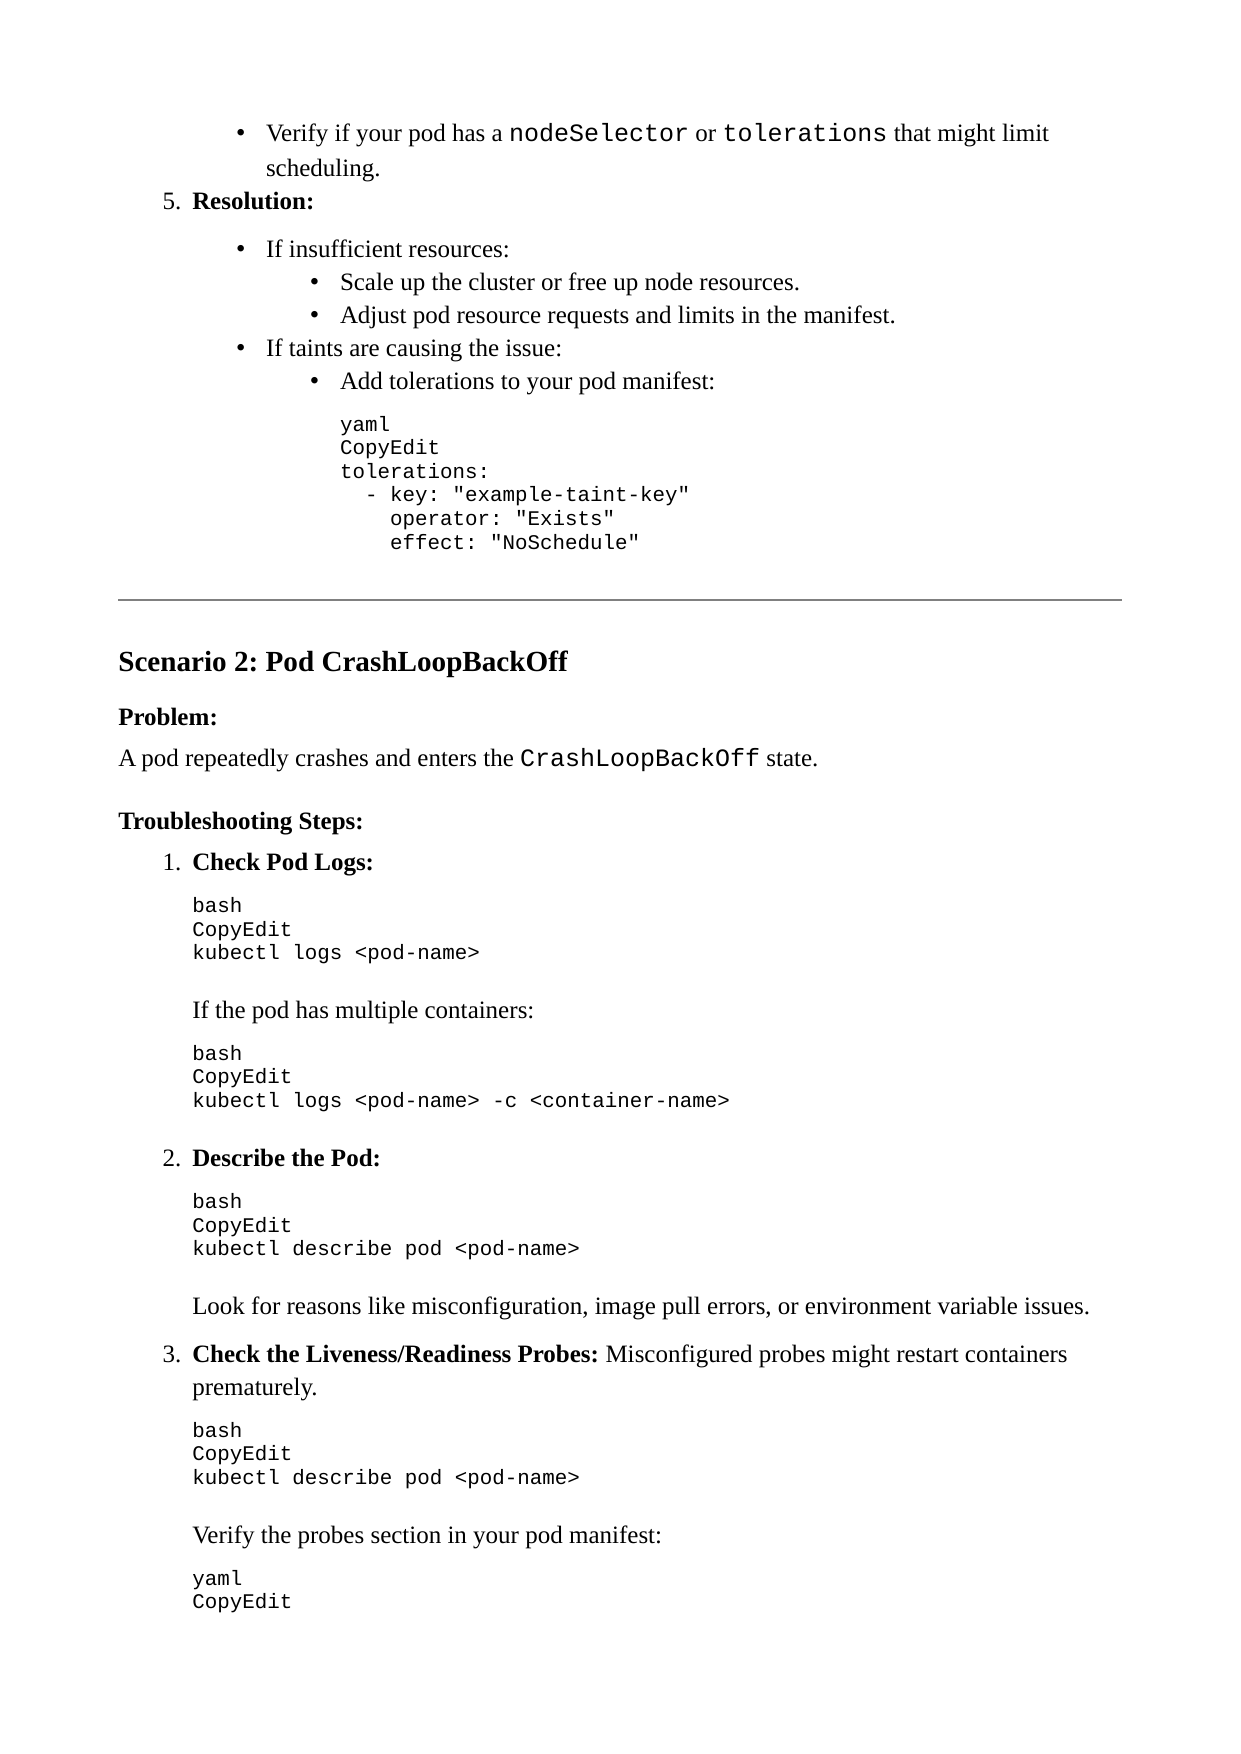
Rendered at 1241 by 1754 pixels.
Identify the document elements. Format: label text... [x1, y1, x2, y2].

list yaml [310, 413, 1122, 437]
list Adjust pod resource requests and limits in the manifest. [310, 300, 1122, 329]
list Look for reasons like misconfiguration, image pull errors, or environment variable issues. [162, 1291, 1122, 1320]
list If insufficient resources: [236, 234, 1122, 263]
list If the pod has multiple containers: [162, 995, 1122, 1024]
list CopyEdit [162, 1214, 1122, 1238]
list operator: "Exists" [310, 508, 1122, 532]
list yaml [162, 1568, 1122, 1591]
list CopyEdit [162, 918, 1122, 942]
list bash [162, 1191, 1122, 1214]
list Describe the Pod: [162, 1143, 1122, 1172]
list CopyEdit [162, 1443, 1122, 1467]
list Scale up the cluster or free up node resources. [310, 267, 1122, 296]
list Resolution: [162, 186, 1122, 215]
list Check Pod Logs: [162, 847, 1122, 876]
list Add tolerations to your pod manifest: [310, 366, 1122, 395]
list bash [162, 1419, 1122, 1443]
list Check the Liveness/Readiness Probes: Misconfigured probes might restart containers prematurely. [162, 1339, 1122, 1401]
list - key: "example-taint-key" [310, 484, 1122, 508]
subtitle Scenario 2: Pod CrashLoopBackOff [118, 644, 1122, 677]
list bash [162, 895, 1122, 918]
subtitle Problem: [118, 702, 1122, 731]
subtitle Troubleshooting Steps: [118, 806, 1122, 835]
list CopyEdit [162, 1591, 1122, 1615]
list kubectl logs <pod-name> [162, 942, 1122, 966]
text A pod repeatedly crashes and enters the CrashLoopBackOff state. [118, 743, 1122, 774]
list CopyEdit [310, 437, 1122, 461]
list Verify if your pod has a nodeSelector or tolerations that might limit scheduling. [236, 118, 1122, 182]
list tolerations: [310, 461, 1122, 484]
list effect: "NoSchedule" [310, 532, 1122, 555]
list Verify the probes section in your pod manifest: [162, 1520, 1122, 1549]
list kubectl describe pod <pod-name> [162, 1467, 1122, 1491]
list kubectl describe pod <pod-name> [162, 1238, 1122, 1262]
list If taints are causing the issue: [236, 333, 1122, 362]
list bash [162, 1043, 1122, 1067]
list CopyEdit [162, 1067, 1122, 1090]
list kubectl logs <pod-name> -c <container-name> [162, 1090, 1122, 1114]
